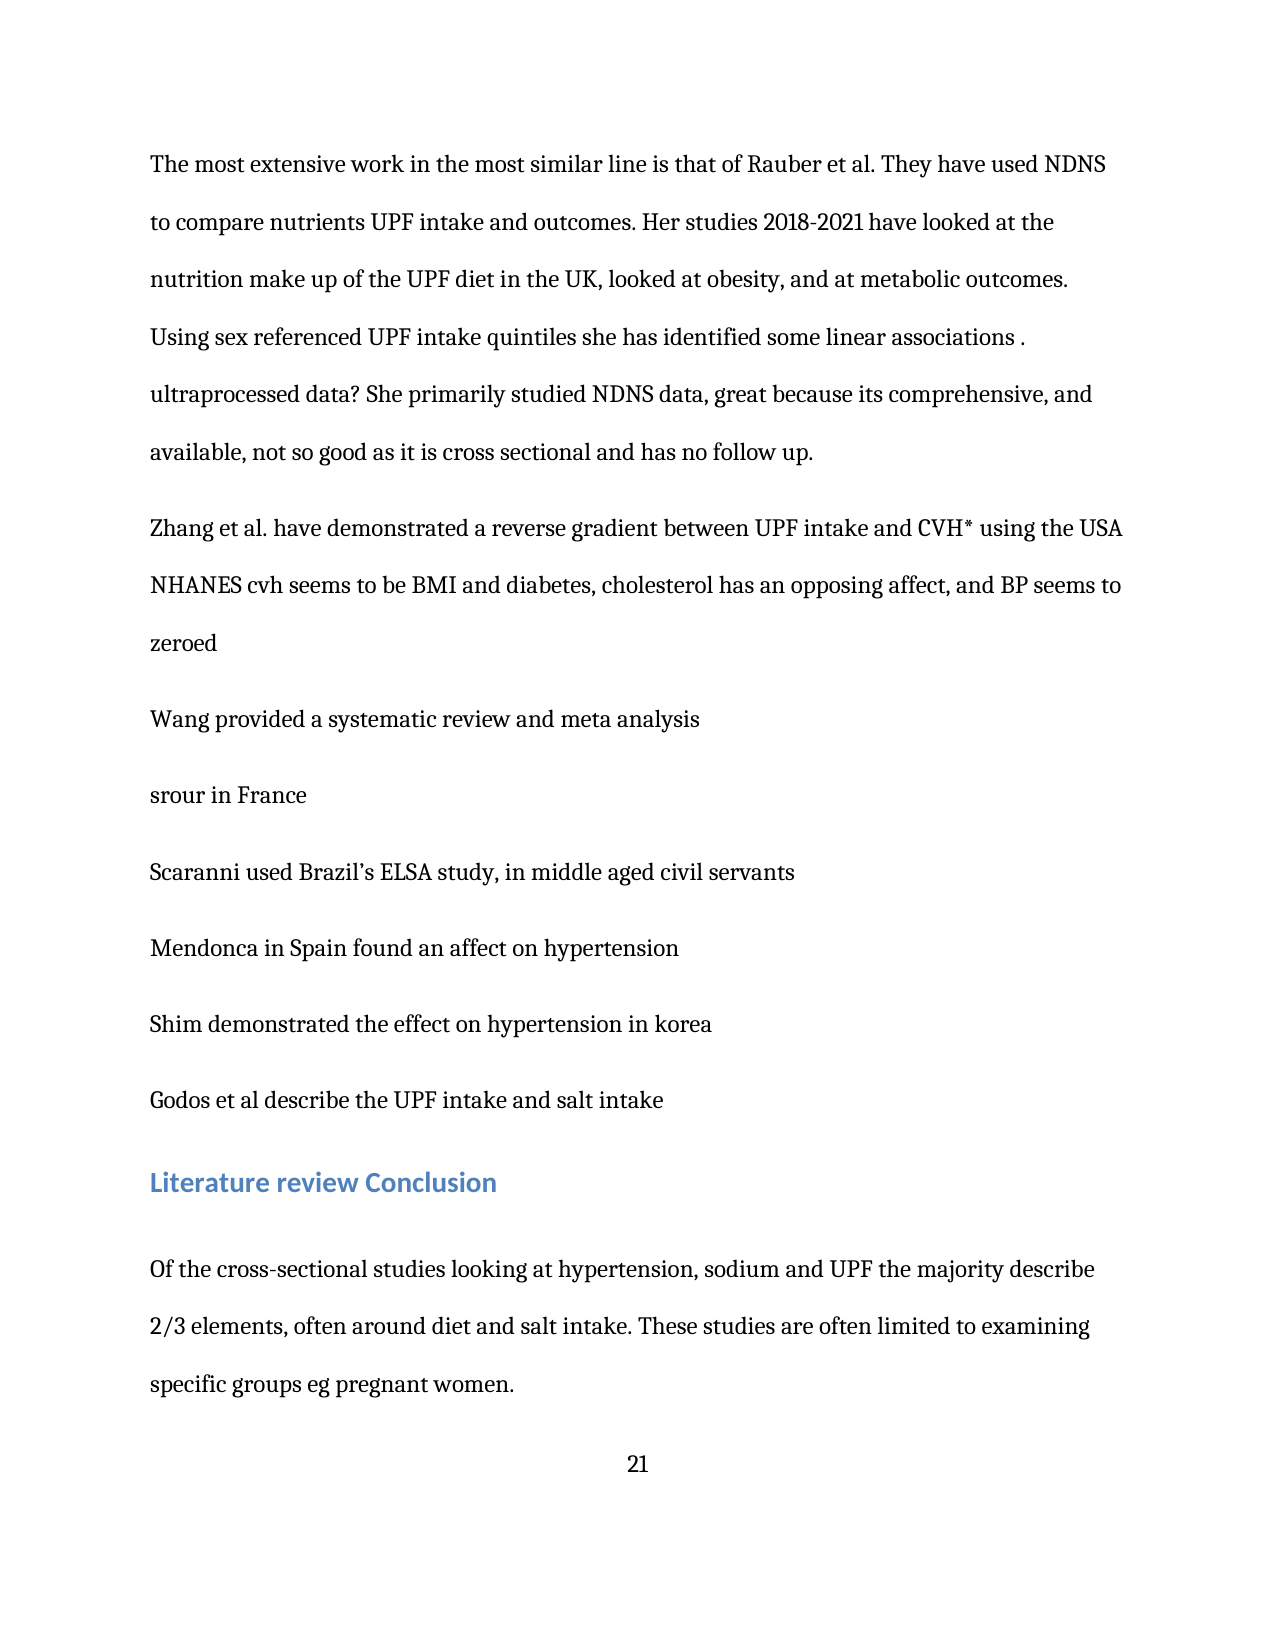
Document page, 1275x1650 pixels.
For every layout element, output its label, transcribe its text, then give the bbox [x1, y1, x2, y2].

text Shim demonstrated the effect on hypertension in korea [150, 1010, 1125, 1039]
text Zhang et al. have demonstrated a reverse gradient between UPF intake and CVH* using the USA NHANES cvh seems to be BMI and diabetes, cholesterol has an opposing affect, and BP seems to zeroed [150, 514, 1125, 657]
text Mendonca in Spain found an affect on hypertension [150, 934, 1125, 962]
text Godos et al describe the UPF intake and salt intake [150, 1086, 1125, 1115]
text Of the cross-sectional studies looking at hypertension, sodium and UPF the majority describe 2/3 elements, often around diet and salt intake. These studies are often limited to examining specific groups eg pregnant women. [150, 1254, 1125, 1398]
text srour in France [150, 781, 1125, 810]
text Wang provided a systematic review and meta analysis [150, 705, 1125, 734]
text Scaranni used Brazil’s ELSA study, in middle aged civil servants [150, 857, 1125, 886]
subtitle Literature review Conclusion [150, 1164, 1125, 1200]
text The most extensive work in the most similar line is that of Rauber et al. They have used NDNS to compare nutrients UPF intake and outcomes. Her studies 2018-2021 have looked at the nutrition make up of the UPF diet in the UK, looked at obesity, and at metabolic outcomes. Using sex referenced UPF intake quintiles she has identified some linear associations . ultraprocessed data? She primarily studied NDNS data, great because its comprehensive, and available, not so good as it is cross sectional and has no follow up. [150, 150, 1125, 466]
